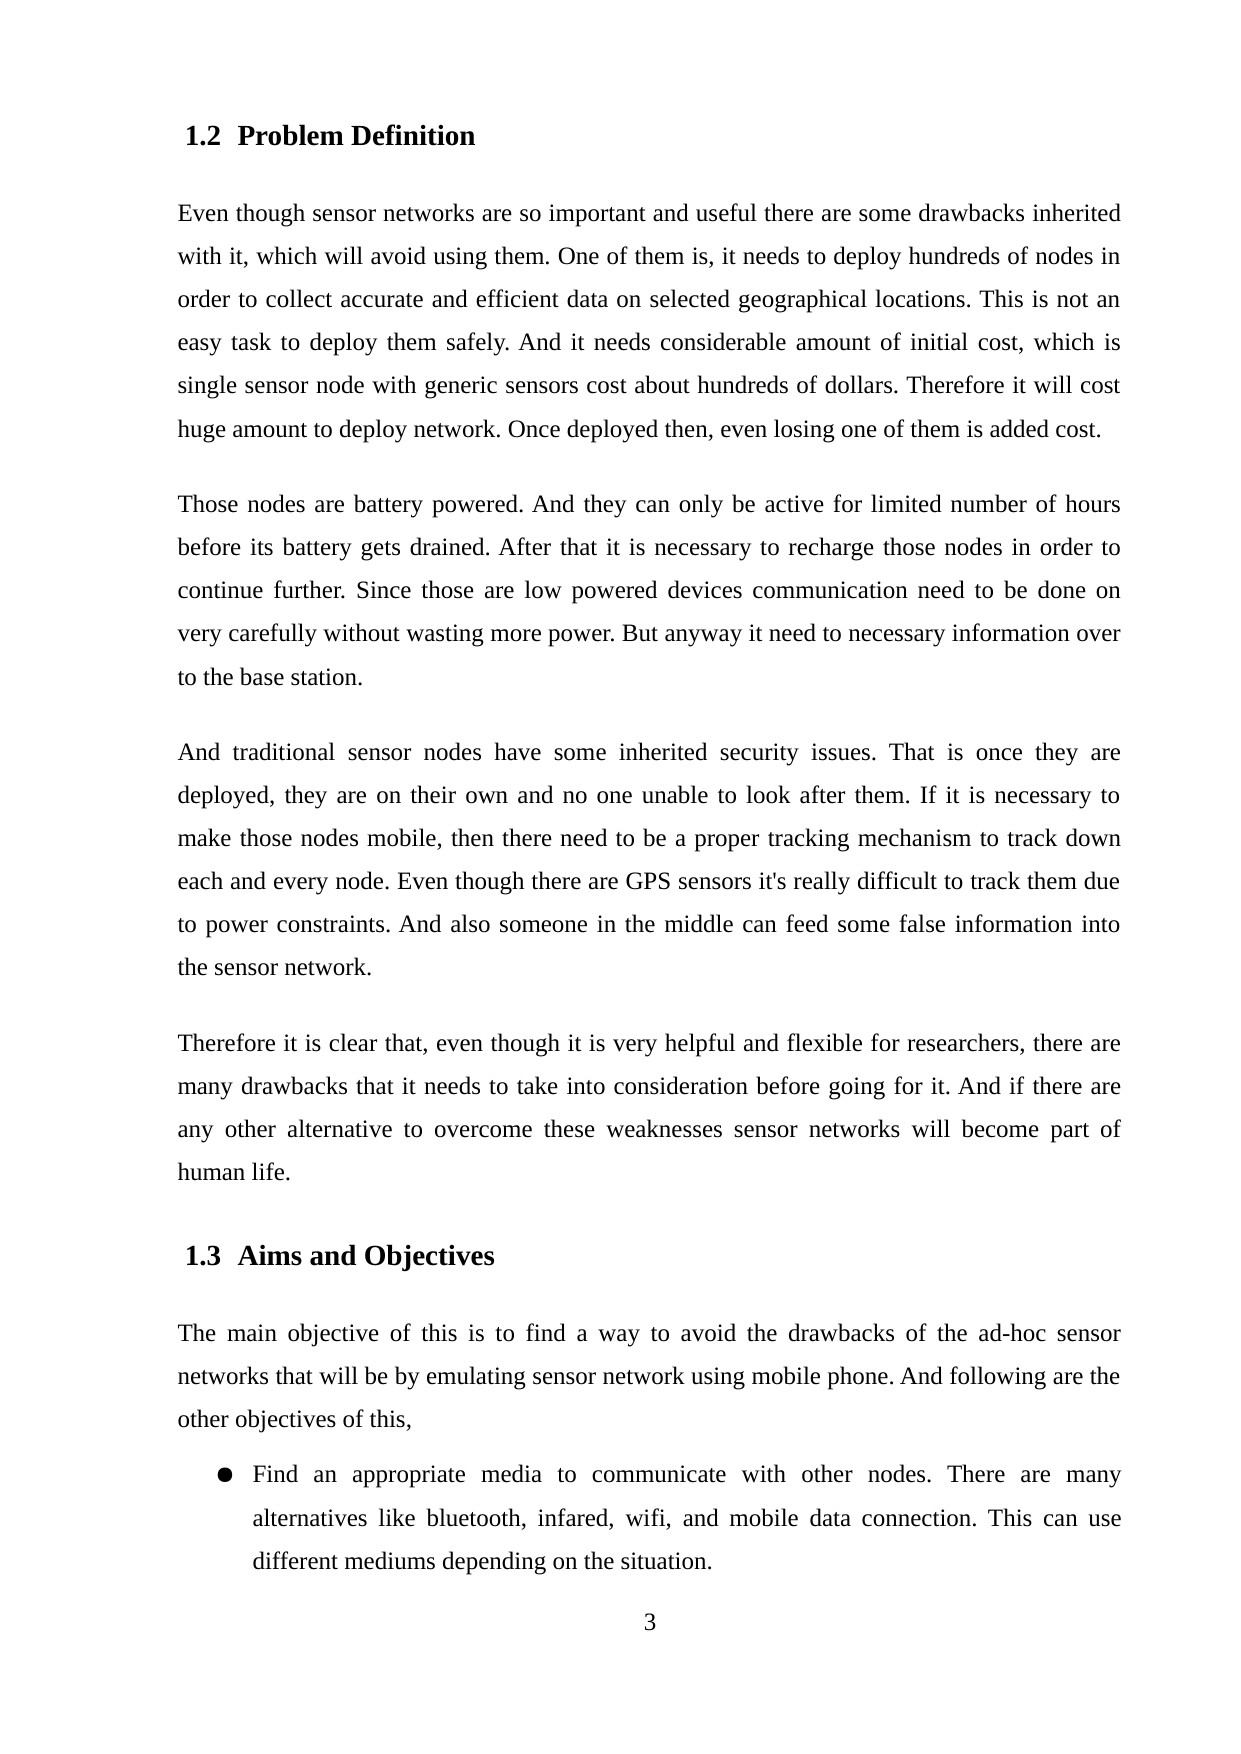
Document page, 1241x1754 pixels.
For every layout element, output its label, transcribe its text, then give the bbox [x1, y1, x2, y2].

text And traditional sensor nodes have some inherited security issues. That is once they are deployed, they are on their own and no one unable to look after them. If it is necessary to make those nodes mobile, then there need to be a proper tracking mechanism to track down each and every node. Even though there are GPS sensors it's really difficult to track them due to power constraints. And also someone in the middle can feed some false information into the sensor network. [177, 737, 1122, 981]
text The main objective of this is to find a way to avoid the drawbacks of the ad-hoc sensor networks that will be by emulating sensor network using mobile phone. And following are the other objectives of this, [177, 1318, 1122, 1433]
subtitle Aims and Objectives [177, 1238, 1122, 1271]
list Find an appropriate media to communicate with other nodes. There are many alternatives like bluetooth, infared, wifi, and mobile data connection. This can use different mediums depending on the situation. [215, 1459, 1122, 1574]
text Even though sensor networks are so important and useful there are some drawbacks inherited with it, which will avoid using them. One of them is, it needs to deploy hundreds of nodes in order to collect accurate and efficient data on selected geographical locations. This is not an easy task to deploy them safely. And it needs considerable amount of initial cost, which is single sensor node with generic sensors cost about hundreds of dollars. Therefore it will cost huge amount to deploy network. Once deployed then, even losing one of them is added cost. [177, 198, 1122, 442]
text Those nodes are battery powered. And they can only be active for limited number of hours before its battery gets drained. After that it is necessary to recharge those nodes in order to continue further. Since those are low powered devices communication need to be done on very carefully without wasting more power. But anyway it need to necessary information over to the base station. [177, 489, 1122, 690]
text Therefore it is clear that, even though it is very helpful and flexible for researchers, there are many drawbacks that it needs to take into consideration before going for it. And if there are any other alternative to overcome these weaknesses sensor networks will become part of human life. [177, 1028, 1122, 1186]
subtitle Problem Definition [177, 118, 1122, 152]
